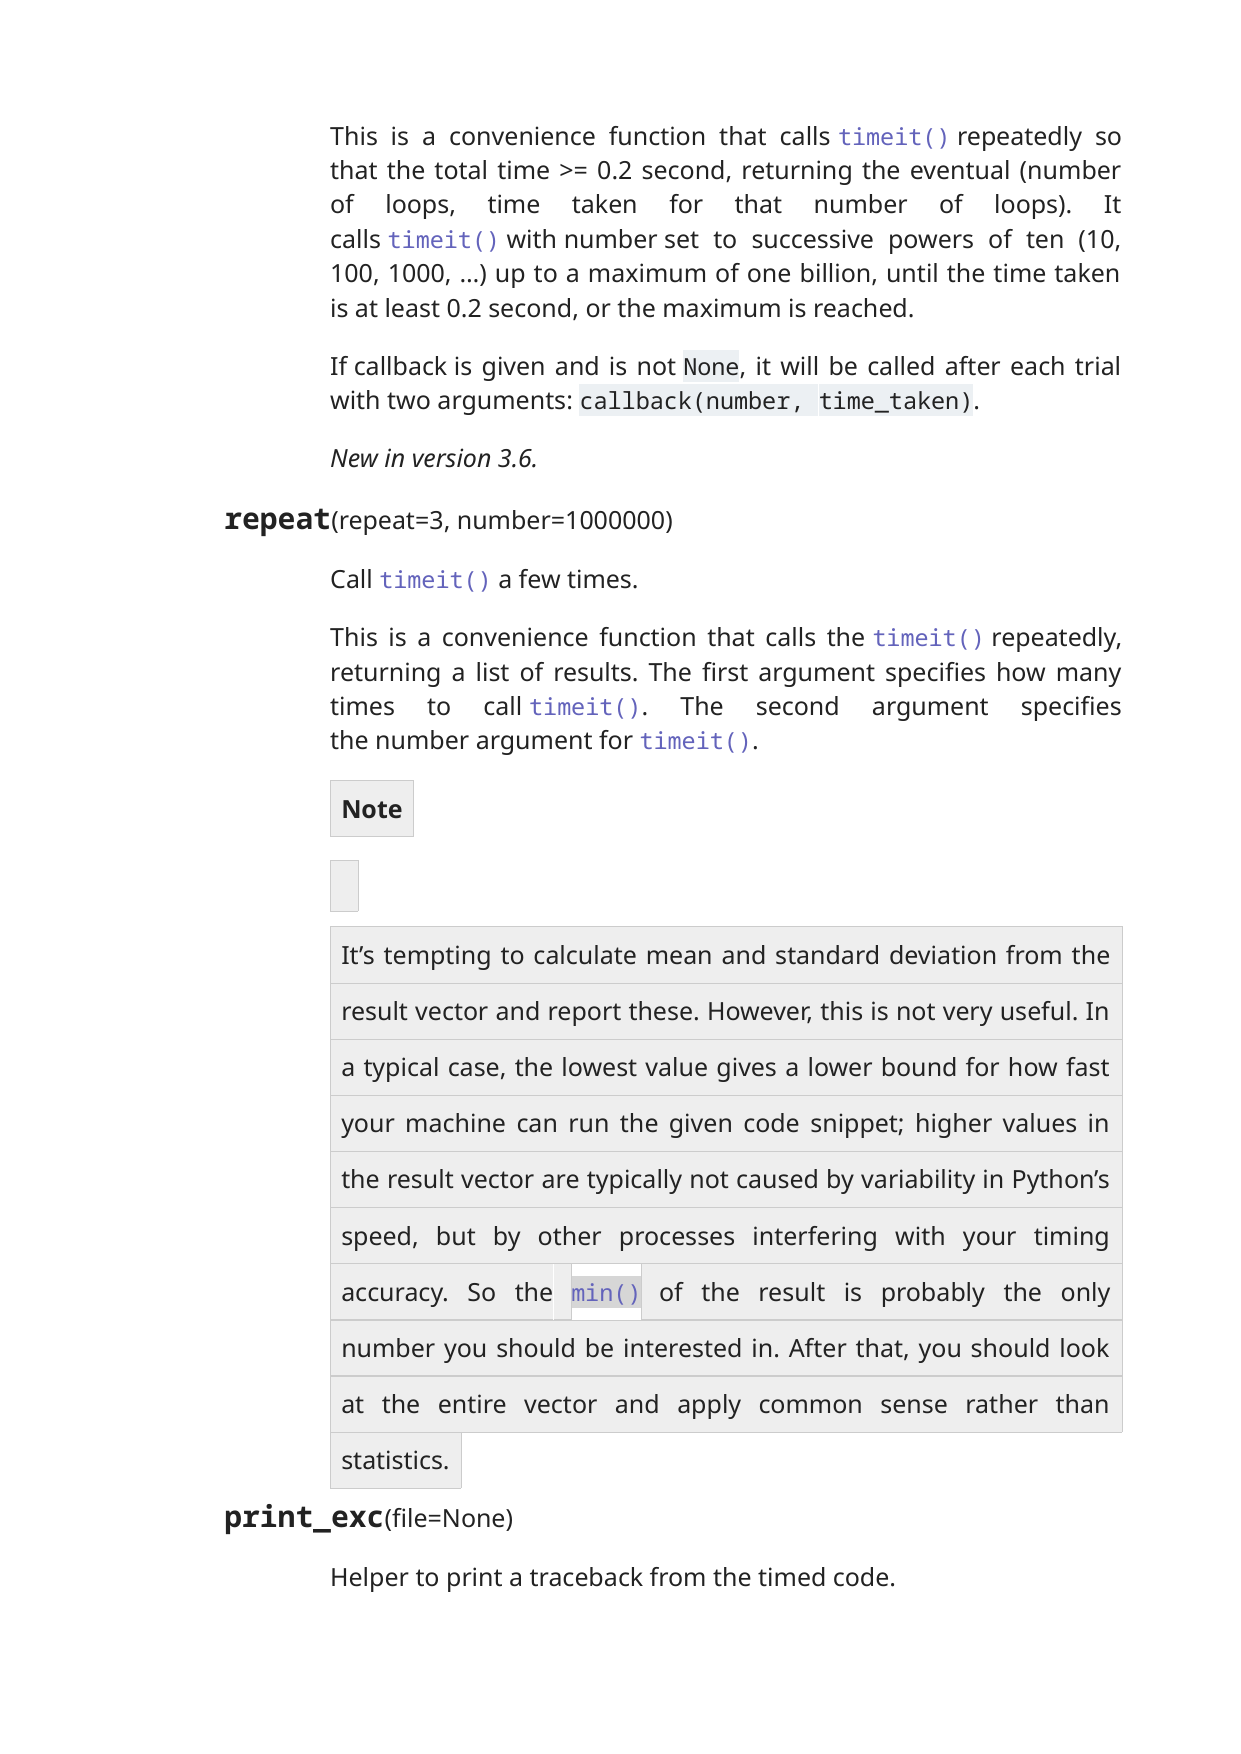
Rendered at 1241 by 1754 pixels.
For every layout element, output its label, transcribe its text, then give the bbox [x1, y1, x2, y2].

list Call timeit() a few times. [330, 562, 1122, 596]
text of the result is probably the only [642, 1264, 1122, 1319]
list New in version 3.6. [330, 440, 1122, 474]
list This is a convenience function that calls timeit() repeatedly so that the total time >= 0.2 second, returning the eventual (number of loops, time taken for that number of loops). It calls timeit() with number set to successive powers of ten (10, 100, 1000, …) up to a maximum of one billion, until the time taken is at least 0.2 second, or the maximum is reached. [330, 118, 1122, 324]
list If callback is given and is not None, it will be called after each trial with two arguments: callback(number, time_taken). [330, 348, 1122, 417]
text min() [572, 1264, 641, 1320]
text statistics. [331, 1433, 461, 1488]
text It’s tempting to calculate mean and standard deviation from the [331, 927, 1122, 983]
text result vector and report these. However, this is not very useful. In [331, 984, 1122, 1039]
list Helper to print a traceback from the timed code. [330, 1559, 1122, 1594]
text a typical case, the lowest value gives a lower bound for how fast [331, 1040, 1122, 1095]
text your machine can run the given code snippet; higher values in [331, 1096, 1122, 1151]
text accuracy. So the [331, 1264, 571, 1319]
text the result vector are typically not caused by variability in Python’s [331, 1152, 1122, 1207]
text number you should be interested in. After that, you should look [331, 1321, 1122, 1375]
subtitle print_exc(file=None) [224, 1496, 1122, 1536]
list This is a convenience function that calls the timeit() repeatedly, returning a list of results. The first argument specifies how many times to call timeit(). The second argument specifies the number argument for timeit(). [330, 619, 1122, 757]
text Note [331, 781, 413, 836]
text at the entire vector and apply common sense rather than [331, 1377, 1122, 1432]
subtitle repeat(repeat=3, number=1000000) [224, 498, 1122, 538]
text speed, but by other processes interfering with your timing [331, 1208, 1122, 1263]
text [414, 780, 1106, 837]
text [462, 1433, 1122, 1488]
